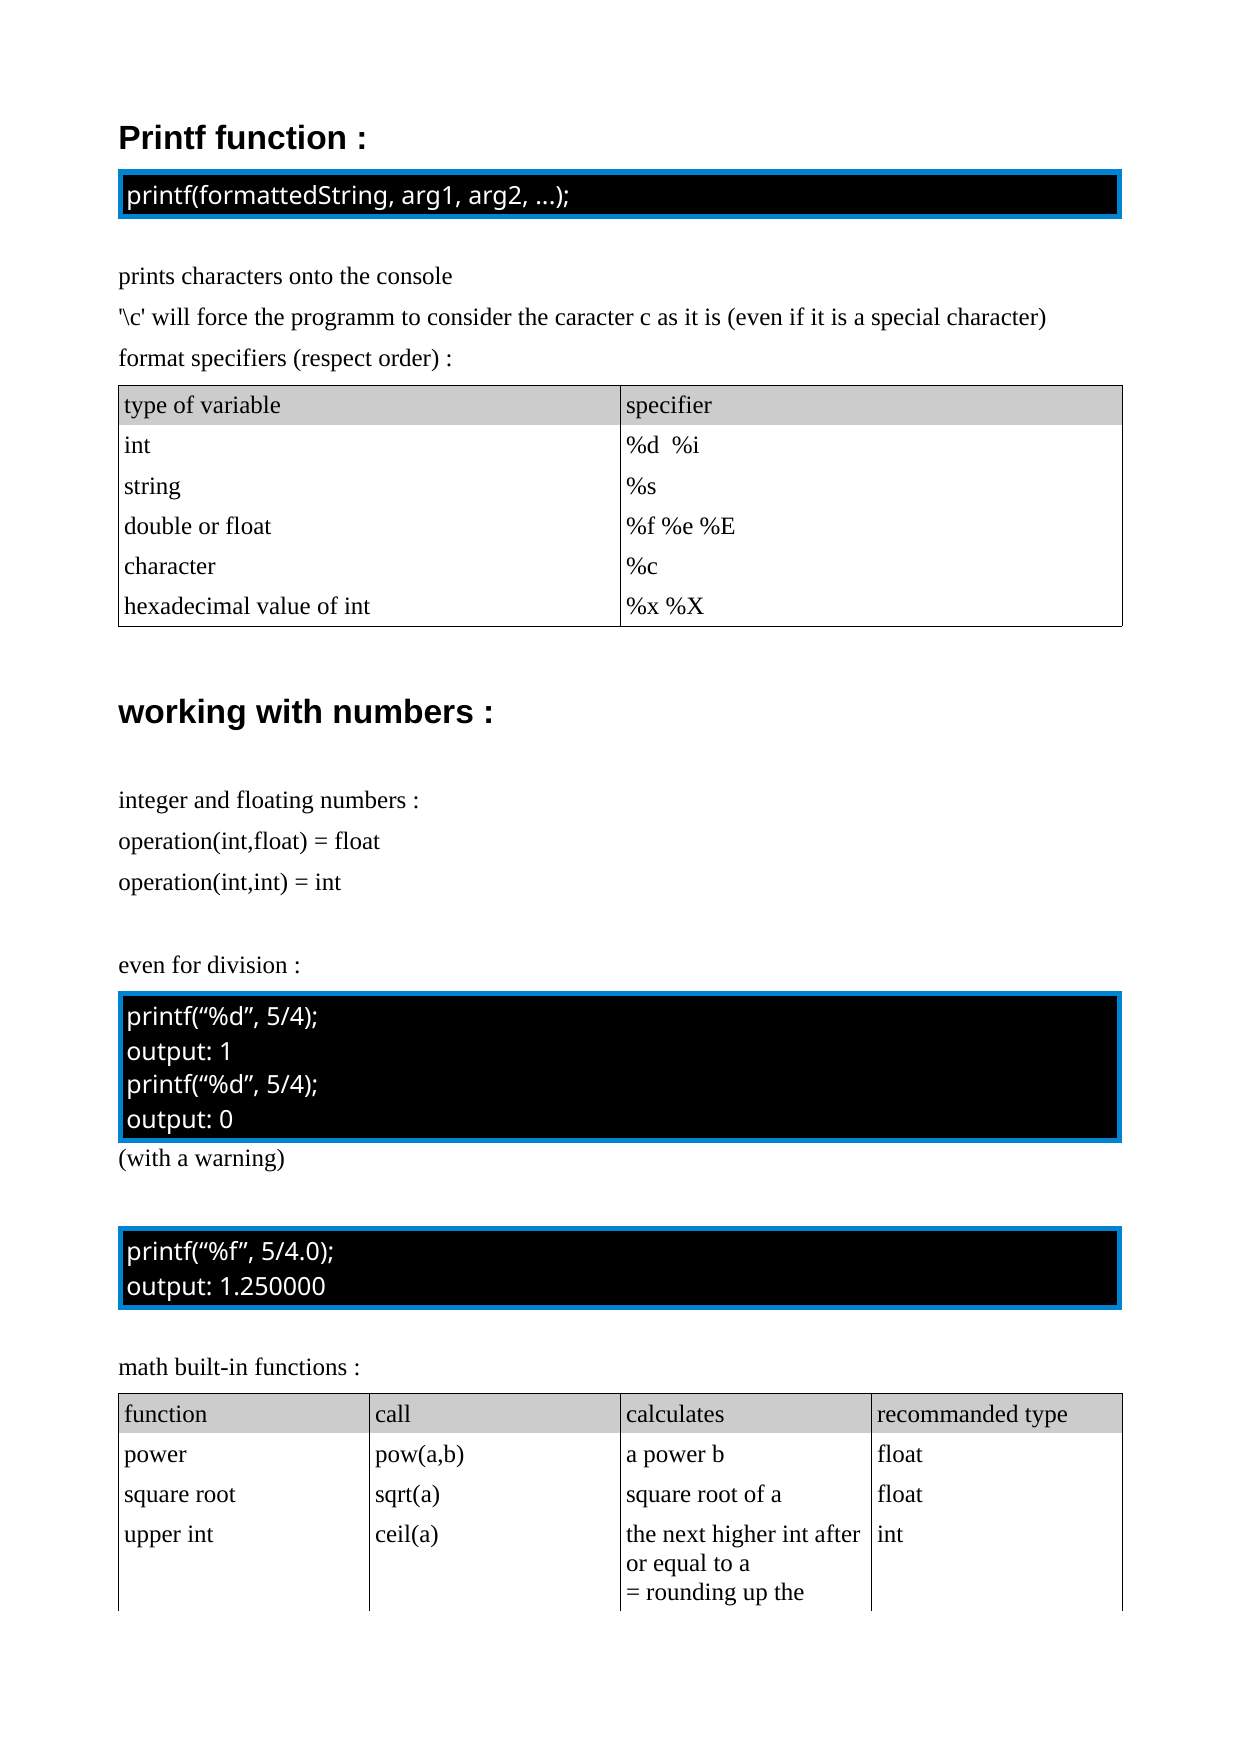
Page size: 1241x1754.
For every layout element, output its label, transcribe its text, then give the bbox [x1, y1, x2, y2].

table_cell %x %X [621, 586, 1122, 626]
text printf(“%d”, 5/4); [123, 996, 1117, 1025]
table_header recommanded type [872, 1394, 1122, 1433]
table_cell %s [621, 465, 1122, 505]
table_cell int [872, 1514, 1122, 1611]
table_header specifier [621, 386, 1122, 425]
table_header type of variable [119, 386, 620, 425]
text operation(int,float) = float [118, 826, 1122, 855]
table_cell square root of a [621, 1473, 871, 1513]
subtitle working with numbers : [118, 692, 1122, 731]
table_header calculates [621, 1394, 871, 1433]
text prints characters onto the console [118, 261, 1122, 289]
table_cell %f %e %E [621, 505, 1122, 546]
text (with a warning) [118, 1143, 1122, 1172]
text math built-in functions : [118, 1352, 1122, 1380]
table_cell ceil(a) [370, 1514, 620, 1611]
table_cell pow(a,b) [370, 1433, 620, 1473]
table_cell sqrt(a) [370, 1473, 620, 1513]
table_header function [119, 1394, 369, 1433]
subtitle Printf function : [118, 118, 1122, 157]
table_cell upper int [119, 1514, 369, 1611]
text integer and floating numbers : [118, 785, 1122, 813]
table_cell square root [119, 1473, 369, 1513]
table_cell float [872, 1433, 1122, 1473]
text '\c' will force the programm to consider the caracter c as it is (even if it is a special character) [118, 302, 1122, 331]
table_cell float [872, 1473, 1122, 1513]
table_header call [370, 1394, 620, 1433]
text format specifiers (respect order) : [118, 343, 1122, 372]
text output: 0 [123, 1093, 1117, 1138]
text printf(“%f”, 5/4.0); [123, 1231, 1117, 1260]
text operation(int,int) = int [118, 867, 1122, 896]
table_cell string [119, 465, 620, 505]
table_cell %c [621, 546, 1122, 586]
text output: 1 [233, 1025, 1117, 1059]
text even for division : [118, 950, 1122, 978]
table_cell the next higher int after or equal to a = rounding up the [621, 1514, 871, 1611]
table_cell %d %i [621, 425, 1122, 465]
text printf(“%d”, 5/4); [233, 1059, 1117, 1093]
table_cell character [119, 546, 620, 586]
text output: 1.250000 [123, 1260, 1117, 1305]
table_cell int [119, 425, 620, 465]
table_cell a power b [621, 1433, 871, 1473]
table_cell double or float [119, 505, 620, 546]
text printf(formattedString, arg1, arg2, ...); [123, 175, 1117, 214]
table_cell power [119, 1433, 369, 1473]
table_cell hexadecimal value of int [119, 586, 620, 626]
